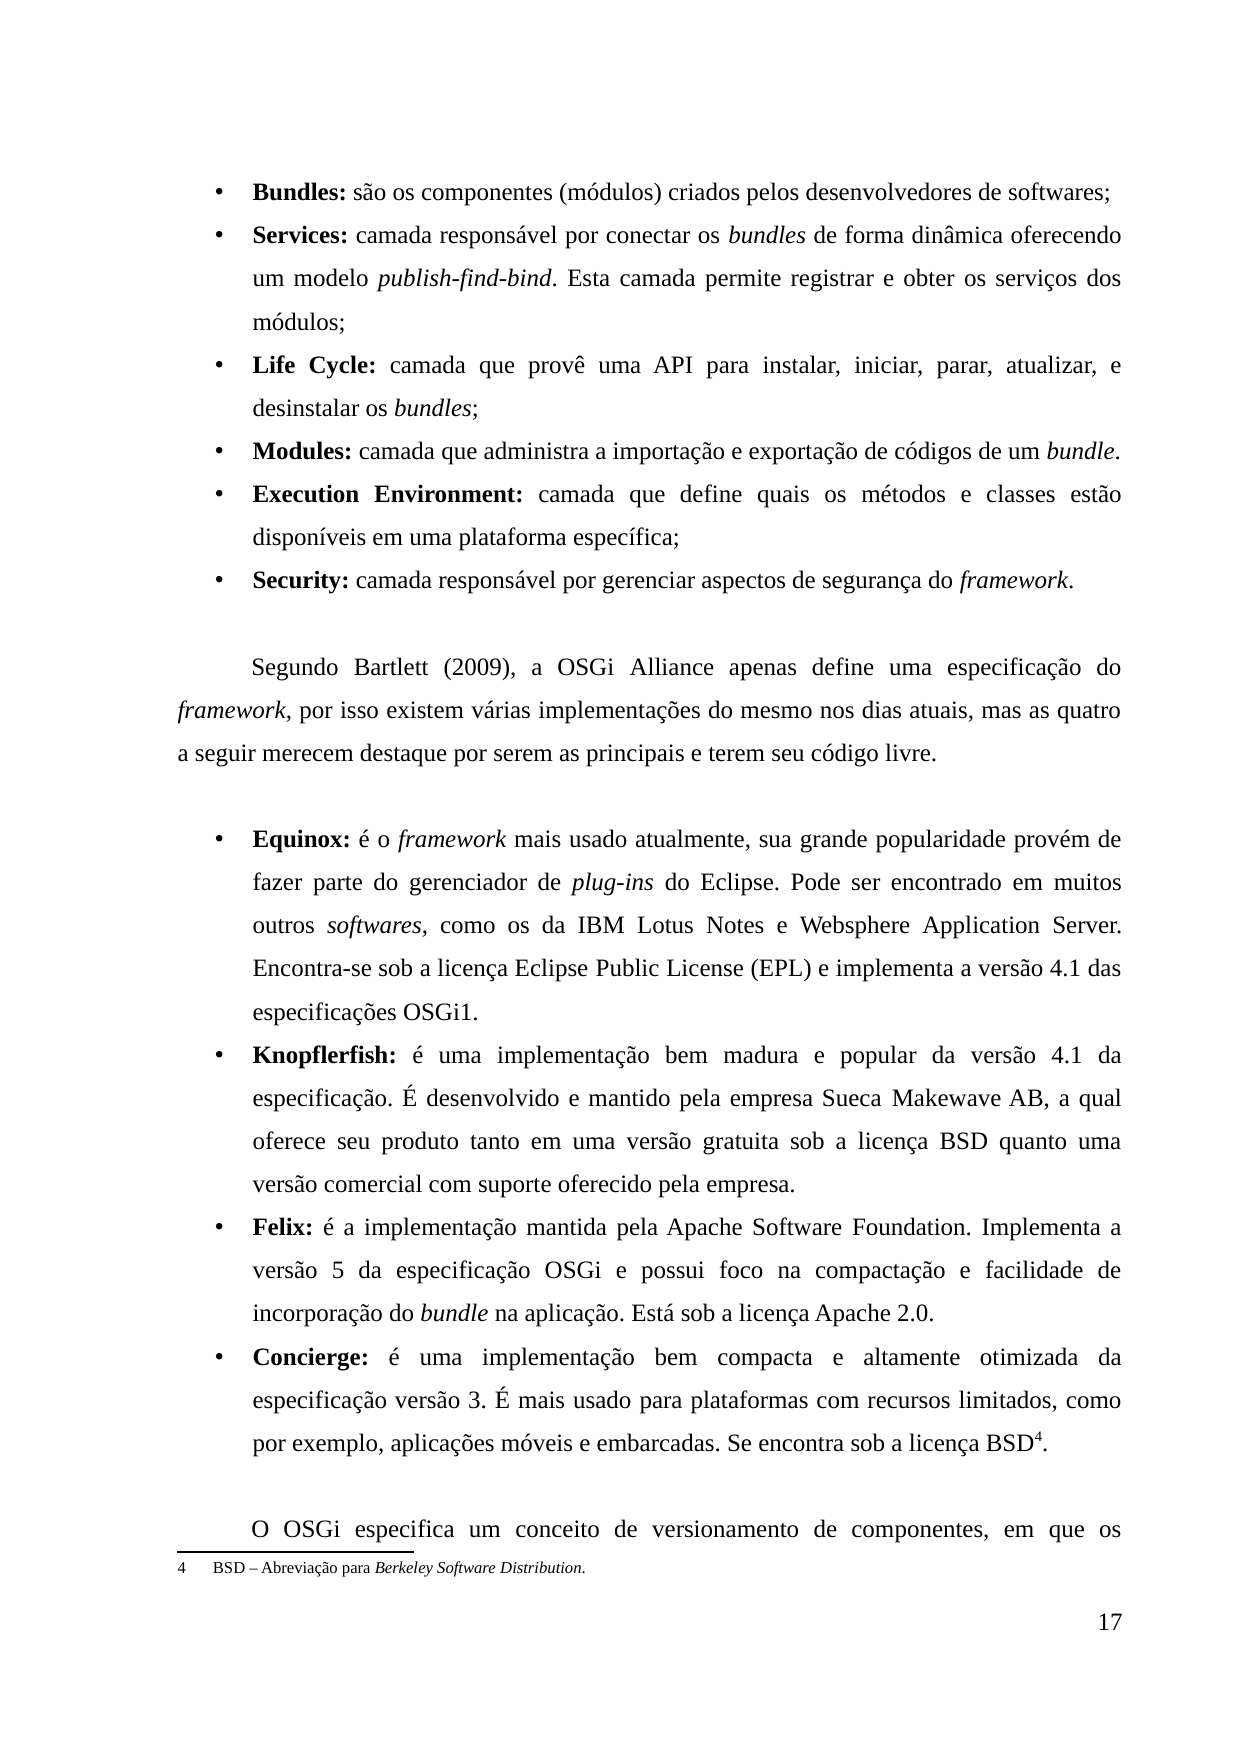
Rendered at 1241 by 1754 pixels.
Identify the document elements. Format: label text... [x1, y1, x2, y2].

list Services: camada responsável por conectar os bundles de forma dinâmica oferecendo um modelo publish-find-bind. Esta camada permite registrar e obter os serviços dos módulos; [215, 220, 1122, 335]
list Modules: camada que administra a importação e exportação de códigos de um bundle. [215, 436, 1122, 465]
list BSD – Abreviação para Berkeley Software Distribution. [177, 1558, 1122, 1577]
list Knopflerfish: é uma implementação bem madura e popular da versão 4.1 da especificação. É desenvolvido e mantido pela empresa Sueca Makewave AB, a qual oferece seu produto tanto em uma versão gratuita sob a licença BSD quanto uma versão comercial com suporte oferecido pela empresa. [215, 1040, 1122, 1198]
list Equinox: é o framework mais usado atualmente, sua grande popularidade provém de fazer parte do gerenciador de plug-ins do Eclipse. Pode ser encontrado em muitos outros softwares, como os da IBM Lotus Notes e Websphere Application Server. Encontra-se sob a licença Eclipse Public License (EPL) e implementa a versão 4.1 das especificações OSGi1. [215, 824, 1122, 1025]
list Bundles: são os componentes (módulos) criados pelos desenvolvedores de softwares; [215, 177, 1122, 206]
text O OSGi especifica um conceito de versionamento de componentes, em que os [177, 1514, 1122, 1543]
list Life Cycle: camada que provê uma API para instalar, iniciar, parar, atualizar, e desinstalar os bundles; [215, 350, 1122, 422]
list Felix: é a implementação mantida pela Apache Software Foundation. Implementa a versão 5 da especificação OSGi e possui foco na compactação e facilidade de incorporação do bundle na aplicação. Está sob a licença Apache 2.0. [215, 1212, 1122, 1327]
list Security: camada responsável por gerenciar aspectos de segurança do framework. [215, 565, 1122, 594]
list Execution Environment: camada que define quais os métodos e classes estão disponíveis em uma plataforma específica; [215, 479, 1122, 551]
list Concierge: é uma implementação bem compacta e altamente otimizada da especificação versão 3. É mais usado para plataformas com recursos limitados, como por exemplo, aplicações móveis e embarcadas. Se encontra sob a licença BSD. [215, 1342, 1122, 1457]
text Segundo Bartlett (2009), a OSGi Alliance apenas define uma especificação do framework, por isso existem várias implementações do mesmo nos dias atuais, mas as quatro a seguir merecem destaque por serem as principais e terem seu código livre. [177, 652, 1122, 767]
